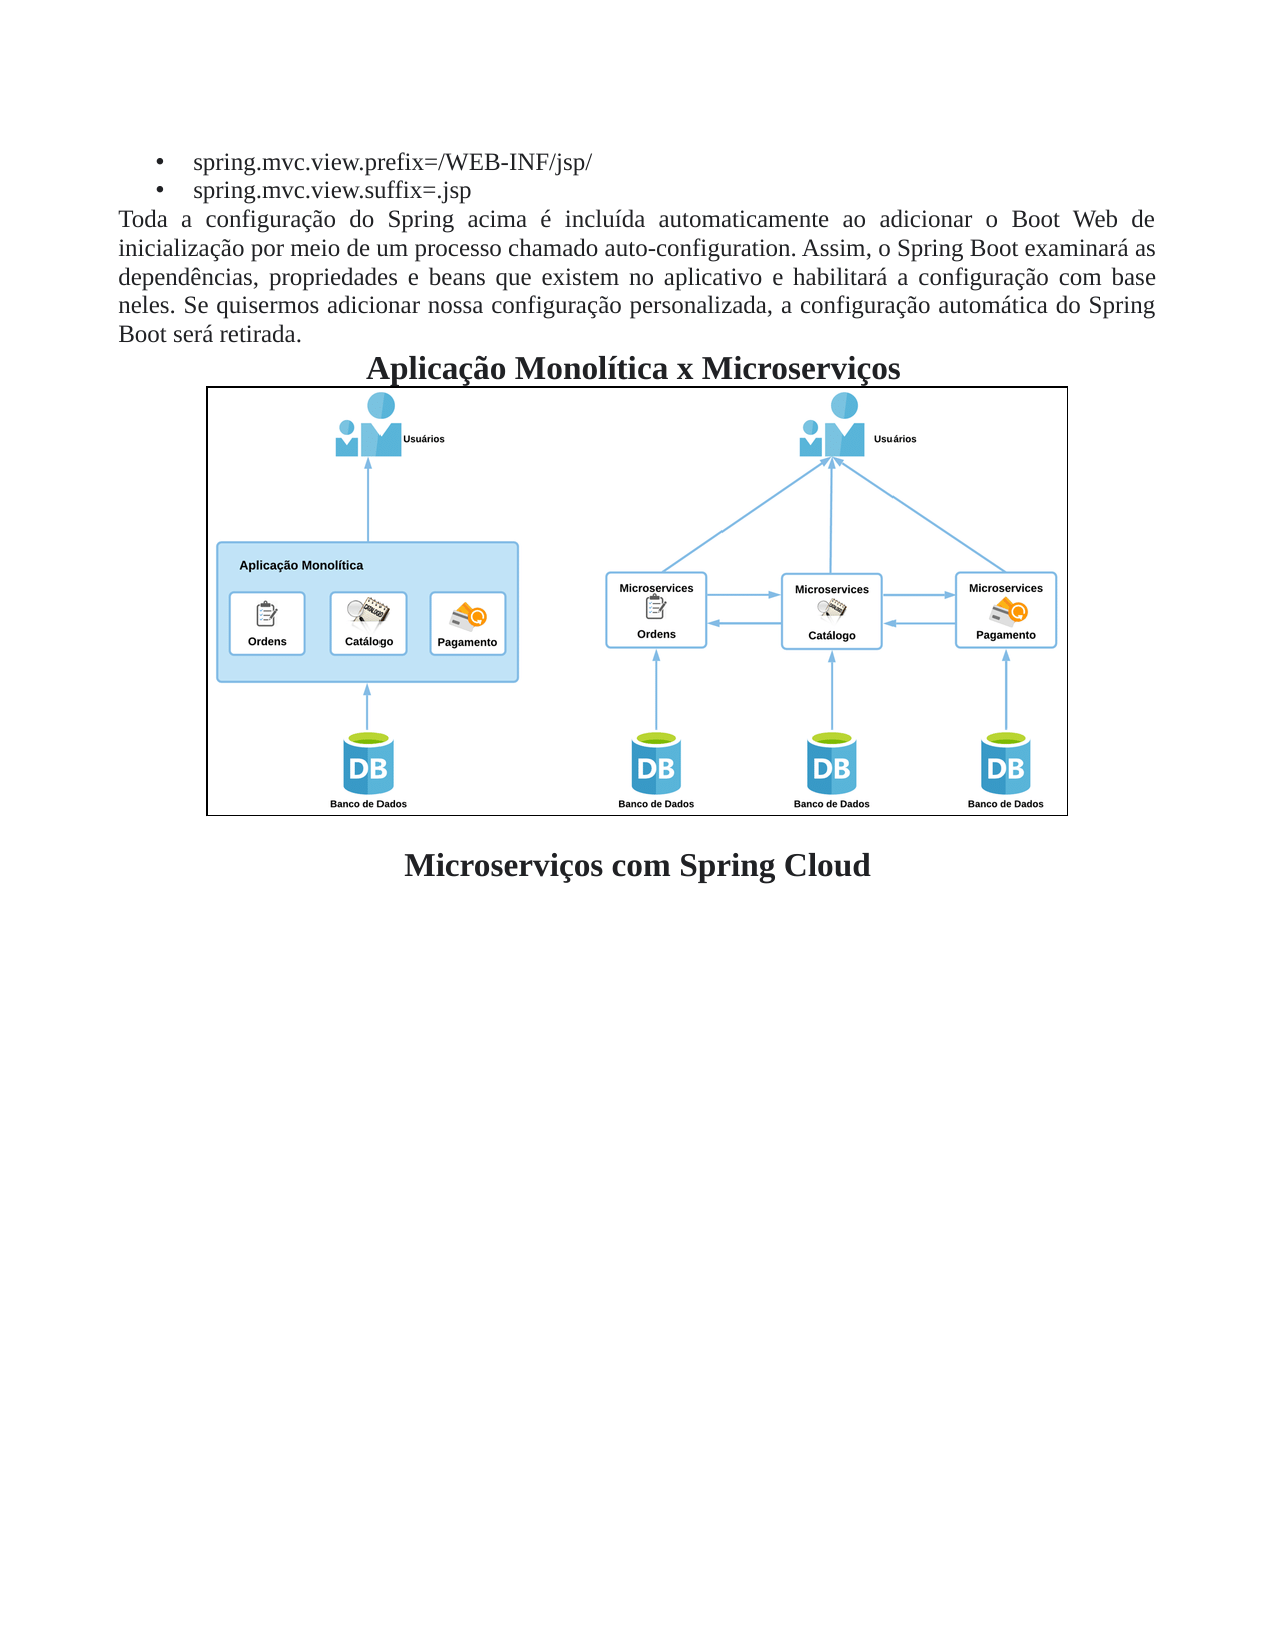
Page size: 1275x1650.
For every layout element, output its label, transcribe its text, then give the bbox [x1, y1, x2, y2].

list spring.mvc.view.prefix=/WEB-INF/jsp/ [156, 147, 1157, 176]
picture [210, 390, 1065, 813]
list spring.mvc.view.suffix=.jsp [156, 176, 1157, 204]
text Toda a configuração do Spring acima é incluída automaticamente ao adicionar o Boot Web de inicialização por meio de um processo chamado auto-configuration. Assim, o Spring Boot examinará as dependências, propriedades e beans que existem no aplicativo e habilitará a configuração com base neles. Se quisermos adicionar nossa configuração personalizada, a configuração automática do Spring Boot será retirada. [118, 204, 1157, 348]
text Aplicação Monolítica x Microserviços [118, 348, 1157, 386]
text Microserviços com Spring Cloud [118, 845, 1157, 883]
